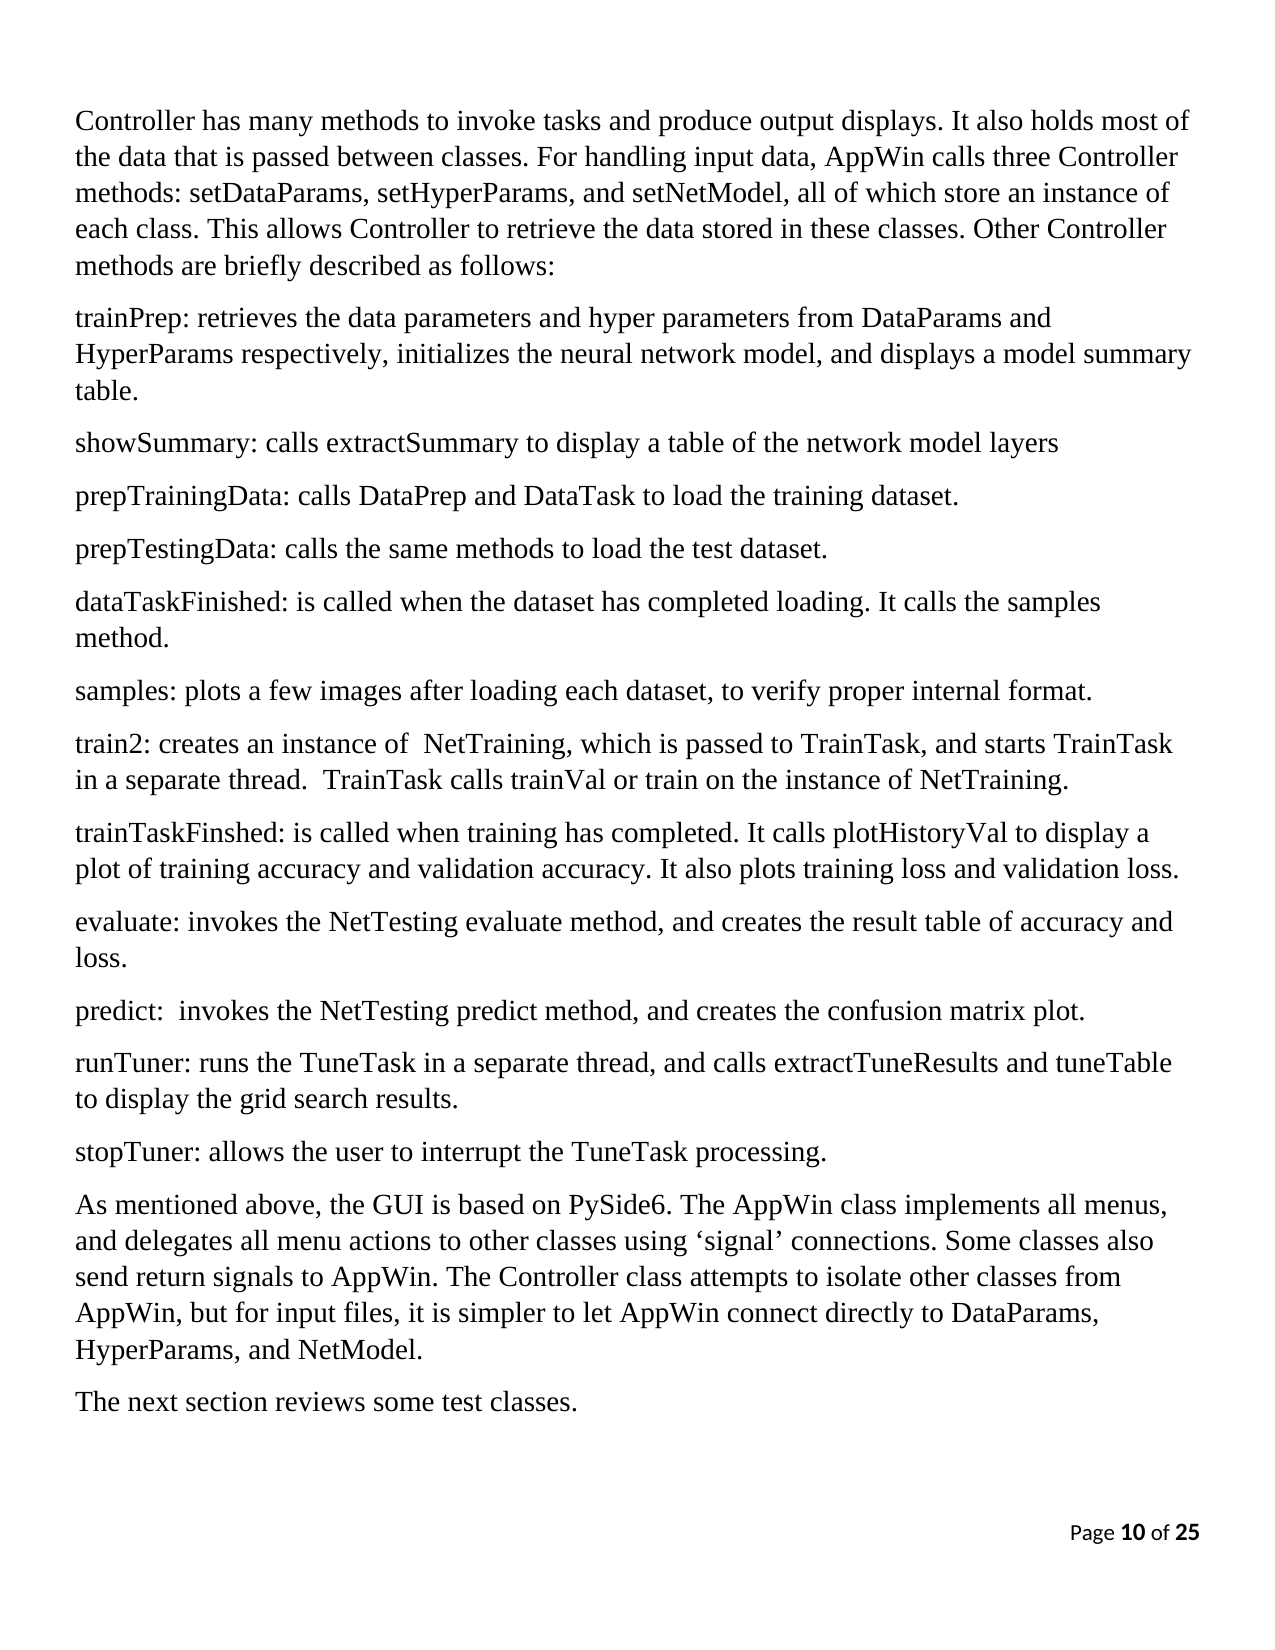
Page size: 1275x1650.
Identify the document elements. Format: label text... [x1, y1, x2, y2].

text showSummary: calls extractSummary to display a table of the network model layers [75, 426, 1200, 459]
text trainTaskFinshed: is called when training has completed. It calls plotHistoryVal to display a plot of training accuracy and validation accuracy. It also plots training loss and validation loss. [75, 815, 1200, 884]
text prepTestingData: calls the same methods to load the test dataset. [75, 531, 1200, 565]
text predict: invokes the NetTesting predict method, and creates the confusion matrix plot. [75, 993, 1200, 1026]
text samples: plots a few images after loading each dataset, to verify proper internal format. [75, 673, 1200, 706]
text dataTaskFinished: is called when the dataset has completed loading. It calls the samples method. [75, 584, 1200, 654]
text As mentioned above, the GUI is based on PySide6. The AppWin class implements all menus, and delegates all menu actions to other classes using ‘signal’ connections. Some classes also send return signals to AppWin. The Controller class attempts to isolate other classes from AppWin, but for input files, it is simpler to let AppWin connect directly to DataParams, HyperParams, and NetModel. [75, 1187, 1200, 1365]
text evaluate: invokes the NetTesting evaluate method, and creates the result table of accuracy and loss. [75, 904, 1200, 973]
text prepTrainingData: calls DataPrep and DataTask to load the training dataset. [75, 478, 1200, 512]
text trainPrep: retrieves the data parameters and hyper parameters from DataParams and HyperParams respectively, initializes the neural network model, and displays a model summary table. [75, 300, 1200, 406]
text The next section reviews some test classes. [75, 1384, 1200, 1418]
text train2: creates an instance of NetTraining, which is passed to TrainTask, and starts TrainTask in a separate thread. TrainTask calls trainVal or train on the instance of NetTraining. [75, 726, 1200, 795]
text Controller has many methods to invoke tasks and produce output displays. It also holds most of the data that is passed between classes. For handling input data, AppWin calls three Controller methods: setDataParams, setHyperParams, and setNetModel, all of which store an instance of each class. This allows Controller to retrieve the data stored in these classes. Other Controller methods are briefly described as follows: [75, 103, 1200, 281]
text stopTuner: allows the user to interrupt the TuneTask processing. [75, 1134, 1200, 1168]
text runTuner: runs the TuneTask in a separate thread, and calls extractTuneResults and tuneTable to display the grid search results. [75, 1045, 1200, 1115]
